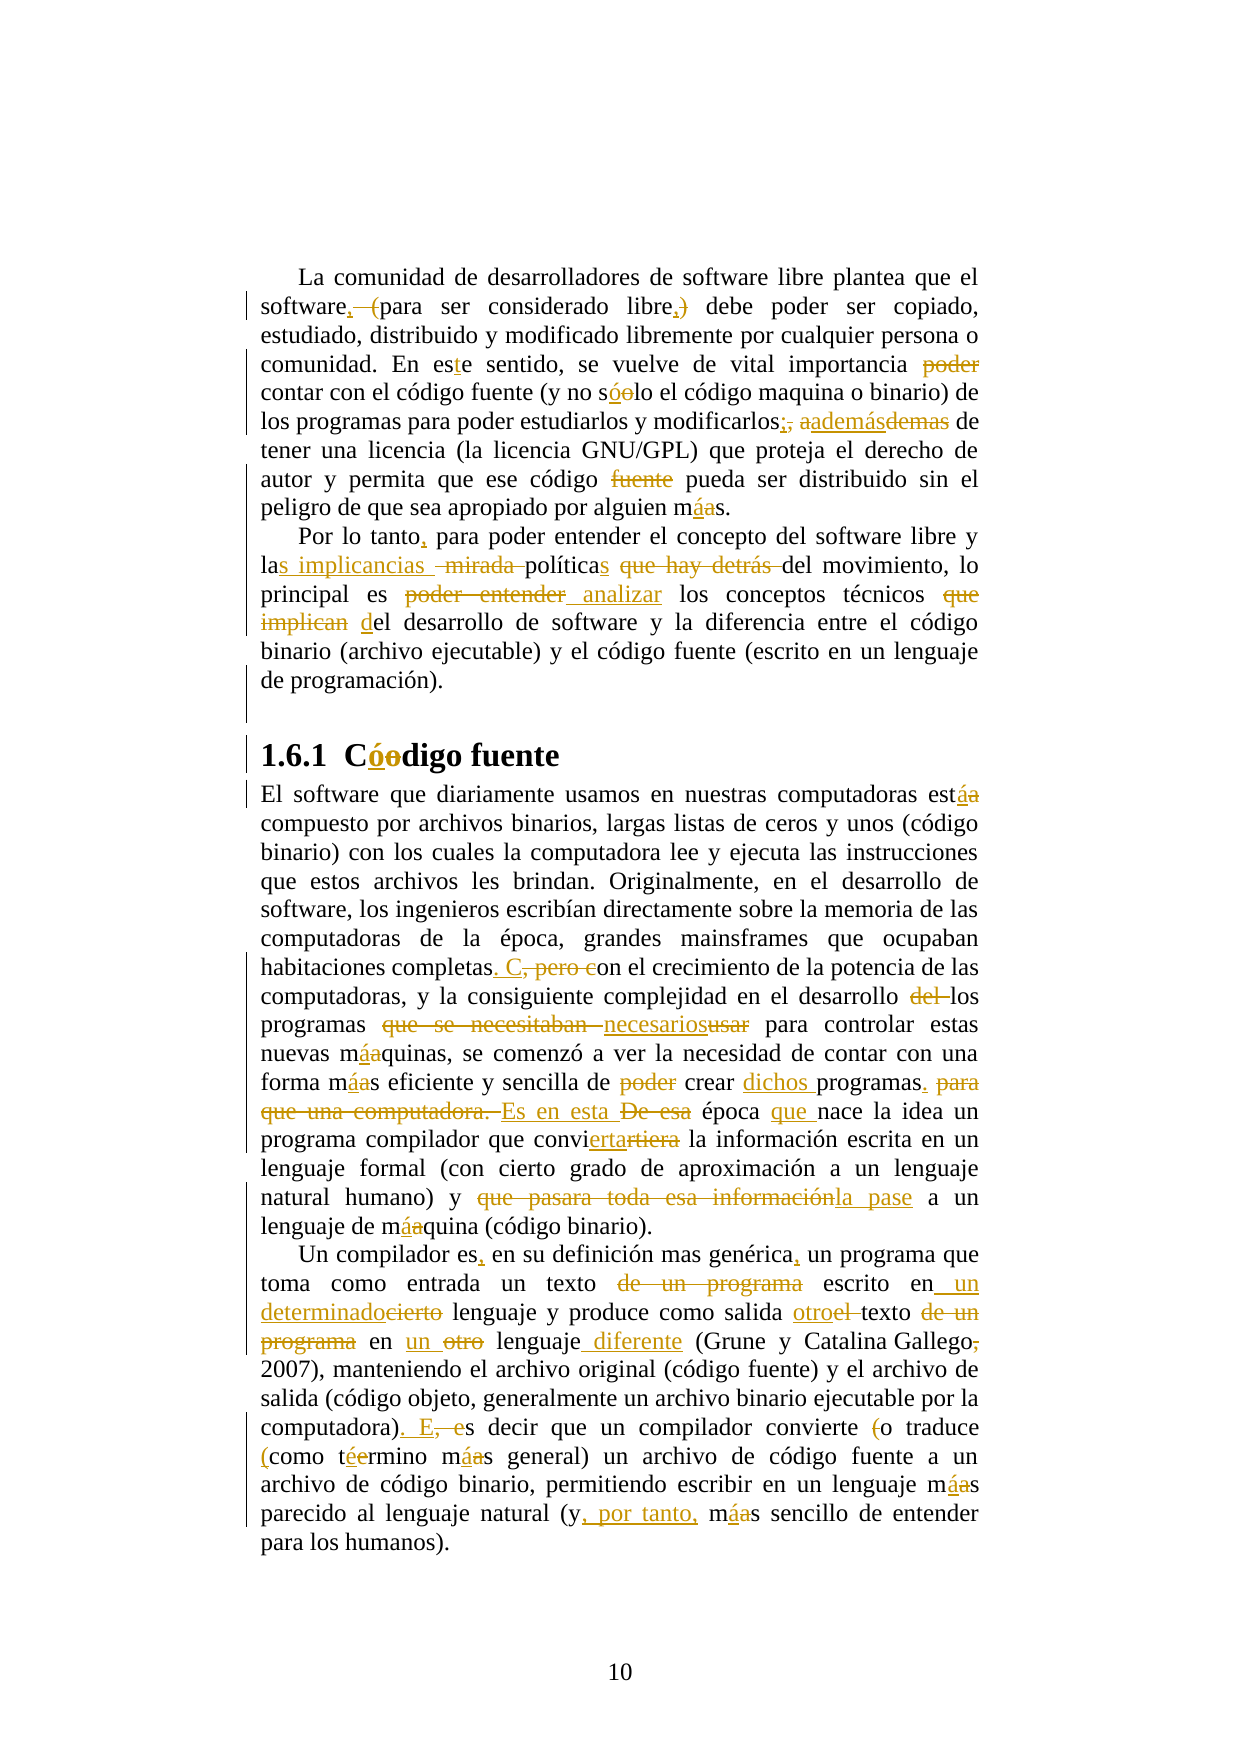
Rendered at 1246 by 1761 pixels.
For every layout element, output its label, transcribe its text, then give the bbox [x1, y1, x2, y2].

text Un compilador es, en su definición mas genérica, un programa que toma como entrada un texto escrito en un determinado lenguaje y produce como salida otrotexto en un lenguaje diferente (Grune y Catalina Gallego 2007), manteniendo el archivo original (código fuente) y el archivo de salida (código objeto, generalmente un archivo binario ejecutable por la computadora). Es decir que un compilador convierte o traduce (como término más general) un archivo de código fuente a un archivo de código binario, permitiendo escribir en un lenguaje más parecido al lenguaje natural (y, por tanto, más sencillo de entender para los humanos). [260, 1239, 979, 1556]
subtitle 1.6.1 Código fuente [260, 735, 979, 773]
text La comunidad de desarrolladores de software libre plantea que el software,para ser considerado libre, debe poder ser copiado, estudiado, distribuido y modificado libremente por cualquier persona o comunidad. En este sentido, se vuelve de vital importancia contar con el código fuente (y no sólo el código maquina o binario) de los programas para poder estudiarlos y modificarlos; además de tener una licencia (la licencia GNU/GPL) que proteja el derecho de autor y permita que ese código pueda ser distribuido sin el peligro de que sea apropiado por alguien más. [260, 262, 979, 521]
text El software que diariamente usamos en nuestras computadoras está compuesto por archivos binarios, largas listas de ceros y unos (código binario) con los cuales la computadora lee y ejecuta las instrucciones que estos archivos les brindan. Originalmente, en el desarrollo de software, los ingenieros escribían directamente sobre la memoria de las computadoras de la época, grandes mainsframes que ocupaban habitaciones completas. Con el crecimiento de la potencia de las computadoras, y la consiguiente complejidad en el desarrollo los programas necesarios para controlar estas nuevas máquinas, se comenzó a ver la necesidad de contar con una forma más eficiente y sencilla de crear dichos programas. Es en esta época que nace la idea un programa compilador que convierta la información escrita en un lenguaje formal (con cierto grado de aproximación a un lenguaje natural humano) y la pase a un lenguaje de máquina (código binario). [260, 779, 979, 1239]
text Por lo tanto, para poder entender el concepto del software libre y las implicancias políticas del movimiento, lo principal es analizar los conceptos técnicos del desarrollo de software y la diferencia entre el código binario (archivo ejecutable) y el código fuente (escrito en un lenguaje de programación). [260, 521, 979, 694]
